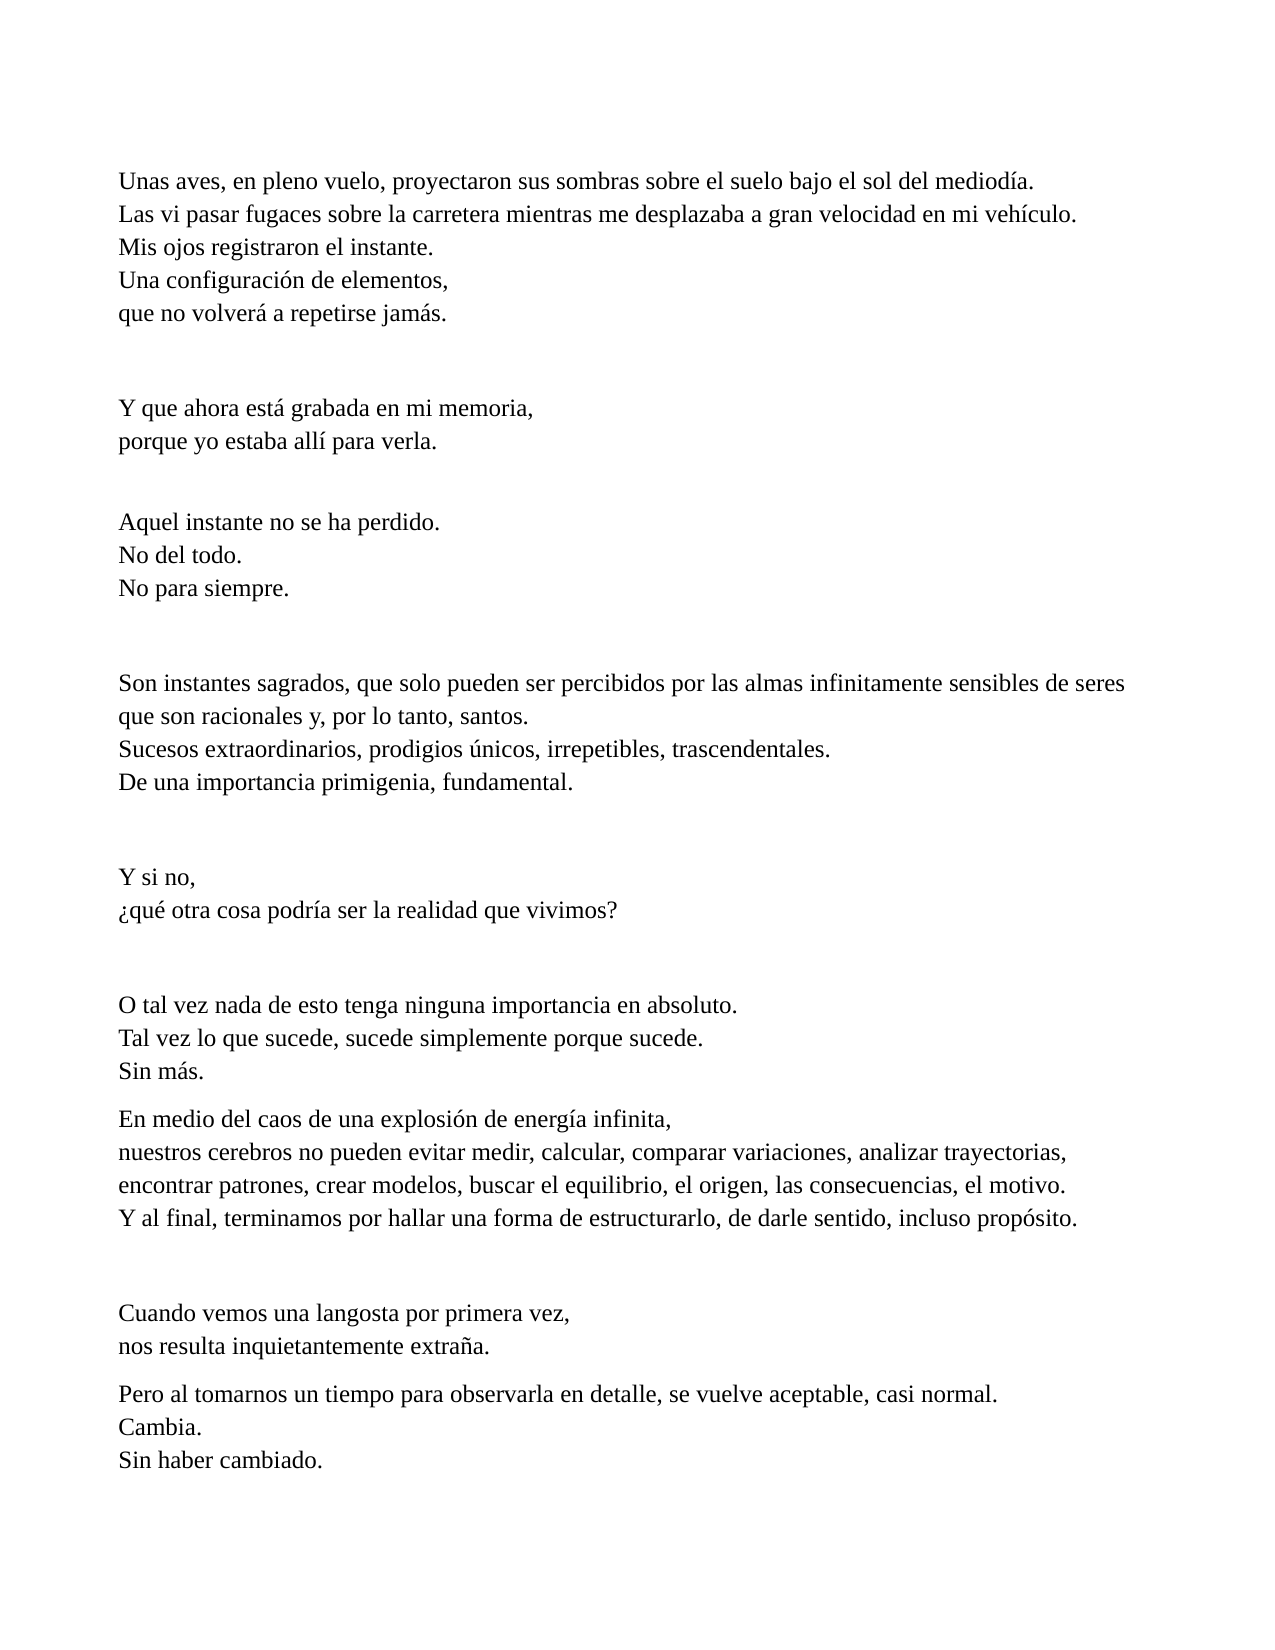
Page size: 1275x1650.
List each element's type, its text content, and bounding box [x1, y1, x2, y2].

text Aquel instante no se ha perdido. No del todo. No para siempre. [118, 474, 1157, 601]
text Pero al tomarnos un tiempo para observarla en detalle, se vuelve aceptable, casi normal. Cambia. Sin haber cambiado. [118, 1379, 1157, 1474]
text Y que ahora está grabada en mi memoria, porque yo estaba allí para verla. [118, 393, 1157, 455]
text Cuando vemos una langosta por primera vez, nos resulta inquietantemente extraña. [118, 1298, 1157, 1360]
text Son instantes sagrados, que solo pueden ser percibidos por las almas infinitamente sensibles de seres que son racionales y, por lo tanto, santos. Sucesos extraordinarios, prodigios únicos, irrepetibles, trascendentales. De una importancia primigenia, fundamental. [118, 668, 1157, 796]
text O tal vez nada de esto tenga ninguna importancia en absoluto. Tal vez lo que sucede, sucede simplemente porque sucede. Sin más. [118, 990, 1157, 1085]
text Y si no, ¿qué otra cosa podría ser la realidad que vivimos? [118, 862, 1157, 924]
text En medio del caos de una explosión de energía infinita, nuestros cerebros no pueden evitar medir, calcular, comparar variaciones, analizar trayectorias, encontrar patrones, crear modelos, buscar el equilibrio, el origen, las consecuencias, el motivo. Y al final, terminamos por hallar una forma de estructurarlo, de darle sentido, incluso propósito. [118, 1104, 1157, 1232]
text Unas aves, en pleno vuelo, proyectaron sus sombras sobre el suelo bajo el sol del mediodía. Las vi pasar fugaces sobre la carretera mientras me desplazaba a gran velocidad en mi vehículo. Mis ojos registraron el instante. Una configuración de elementos, que no volverá a repetirse jamás. [118, 166, 1157, 327]
